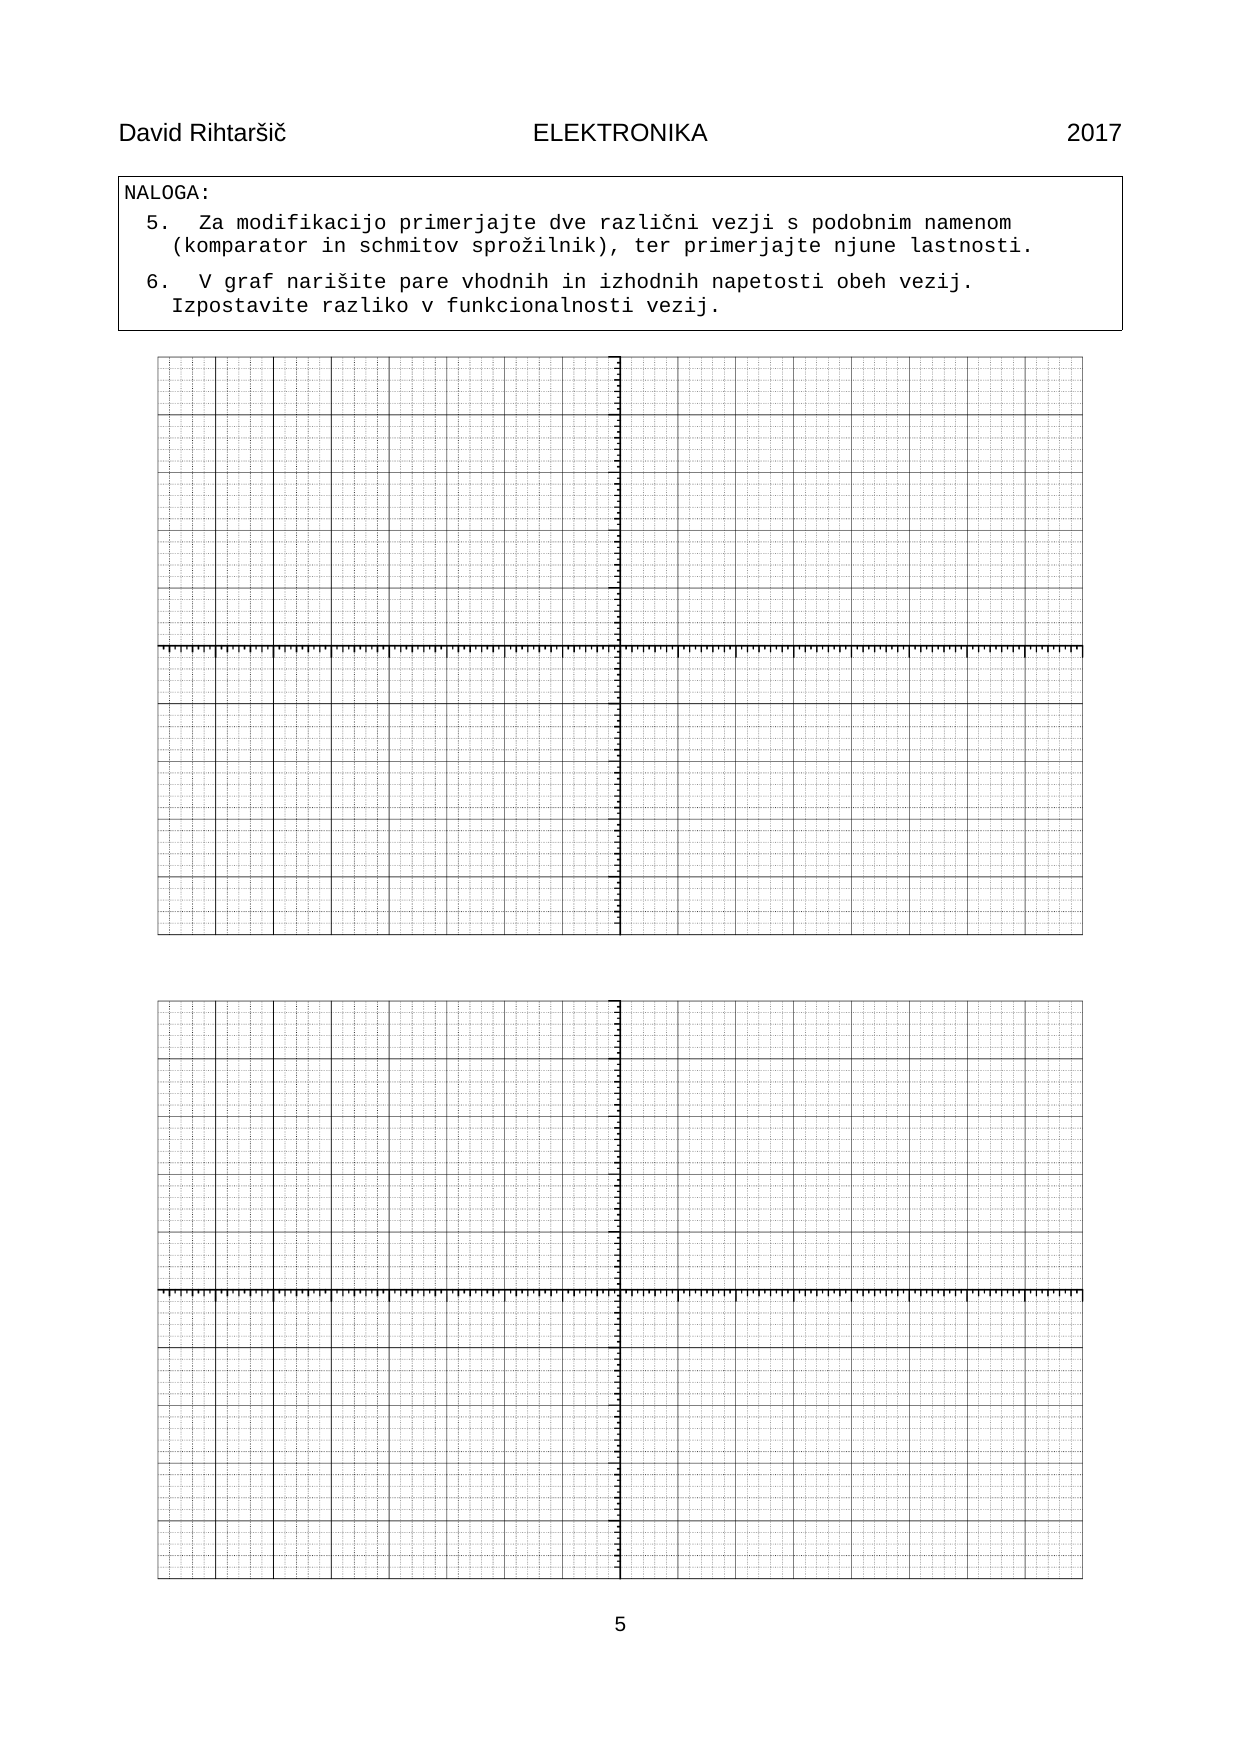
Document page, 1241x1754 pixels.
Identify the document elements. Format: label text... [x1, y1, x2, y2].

picture [147, 994, 1093, 1585]
table_header NALOGA: Za modifikacijo primerjajte dve različni vezji s podobnim namenom (komparator in schmitov sprožilnik), ter primerjajte njune lastnosti. V graf narišite pare vhodnih in izhodnih napetosti obeh vezij. Izpostavite razliko v funkcionalnosti vezij. [119, 177, 1122, 330]
picture [147, 350, 1093, 941]
